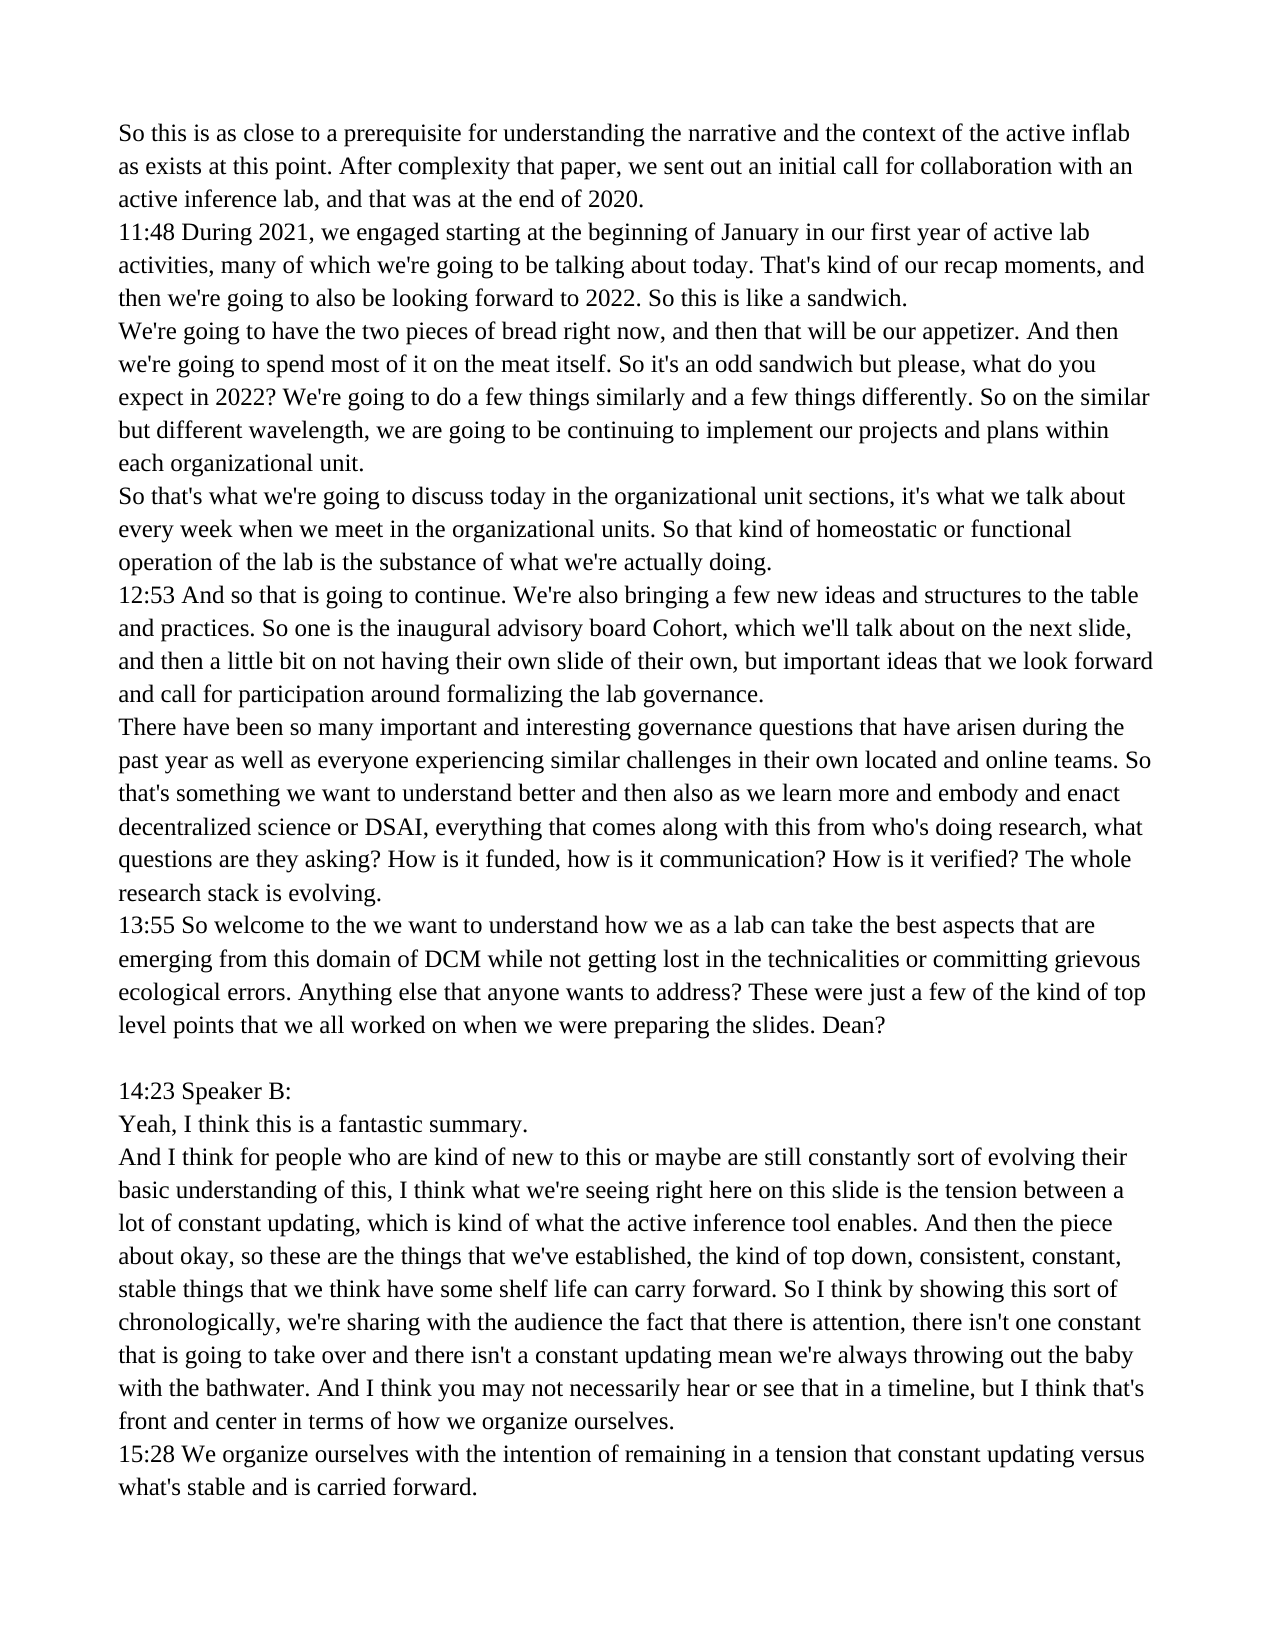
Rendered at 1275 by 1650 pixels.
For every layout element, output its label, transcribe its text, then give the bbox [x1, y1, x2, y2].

text 11:48 During 2021, we engaged starting at the beginning of January in our first year of active lab activities, many of which we're going to be talking about today. That's kind of our recap moments, and then we're going to also be looking forward to 2022. So this is like a sandwich. [118, 217, 1157, 312]
text 14:23 Speaker B: [118, 1076, 1157, 1104]
text Yeah, I think this is a fantastic summary. [118, 1109, 1157, 1137]
text We're going to have the two pieces of bread right now, and then that will be our appetizer. And then we're going to spend most of it on the meat itself. So it's an odd sandwich but please, what do you expect in 2022? We're going to do a few things similarly and a few things differently. So on the similar but different wavelength, we are going to be continuing to implement our projects and plans within each organizational unit. [118, 316, 1157, 477]
text 13:55 So welcome to the we want to understand how we as a lab can take the best aspects that are emerging from this domain of DCM while not getting lost in the technicalities or committing grievous ecological errors. Anything else that anyone wants to address? These were just a few of the kind of top level points that we all worked on when we were preparing the slides. Dean? [118, 911, 1157, 1038]
text 15:28 We organize ourselves with the intention of remaining in a tension that constant updating versus what's stable and is carried forward. [118, 1439, 1157, 1501]
text And I think for people who are kind of new to this or maybe are still constantly sort of evolving their basic understanding of this, I think what we're seeing right here on this slide is the tension between a lot of constant updating, which is kind of what the active inference tool enables. And then the piece about okay, so these are the things that we've established, the kind of top down, consistent, constant, stable things that we think have some shelf life can carry forward. So I think by showing this sort of chronologically, we're sharing with the audience the fact that there is attention, there isn't one constant that is going to take over and there isn't a constant updating mean we're always throwing out the baby with the bathwater. And I think you may not necessarily hear or see that in a timeline, but I think that's front and center in terms of how we organize ourselves. [118, 1142, 1157, 1435]
text So that's what we're going to discuss today in the organizational unit sections, it's what we talk about every week when we meet in the organizational units. So that kind of homeostatic or functional operation of the lab is the substance of what we're actually doing. [118, 481, 1157, 576]
text There have been so many important and interesting governance questions that have arisen during the past year as well as everyone experiencing similar challenges in their own located and online teams. So that's something we want to understand better and then also as we learn more and embody and enact decentralized science or DSAI, everything that comes along with this from who's doing research, what questions are they asking? How is it funded, how is it communication? How is it verified? The whole research stack is evolving. [118, 712, 1157, 906]
text 12:53 And so that is going to continue. We're also bringing a few new ideas and structures to the table and practices. So one is the inaugural advisory board Cohort, which we'll talk about on the next slide, and then a little bit on not having their own slide of their own, but important ideas that we look forward and call for participation around formalizing the lab governance. [118, 580, 1157, 708]
text So this is as close to a prerequisite for understanding the narrative and the context of the active inflab as exists at this point. After complexity that paper, we sent out an initial call for collaboration with an active inference lab, and that was at the end of 2020. [118, 118, 1157, 213]
